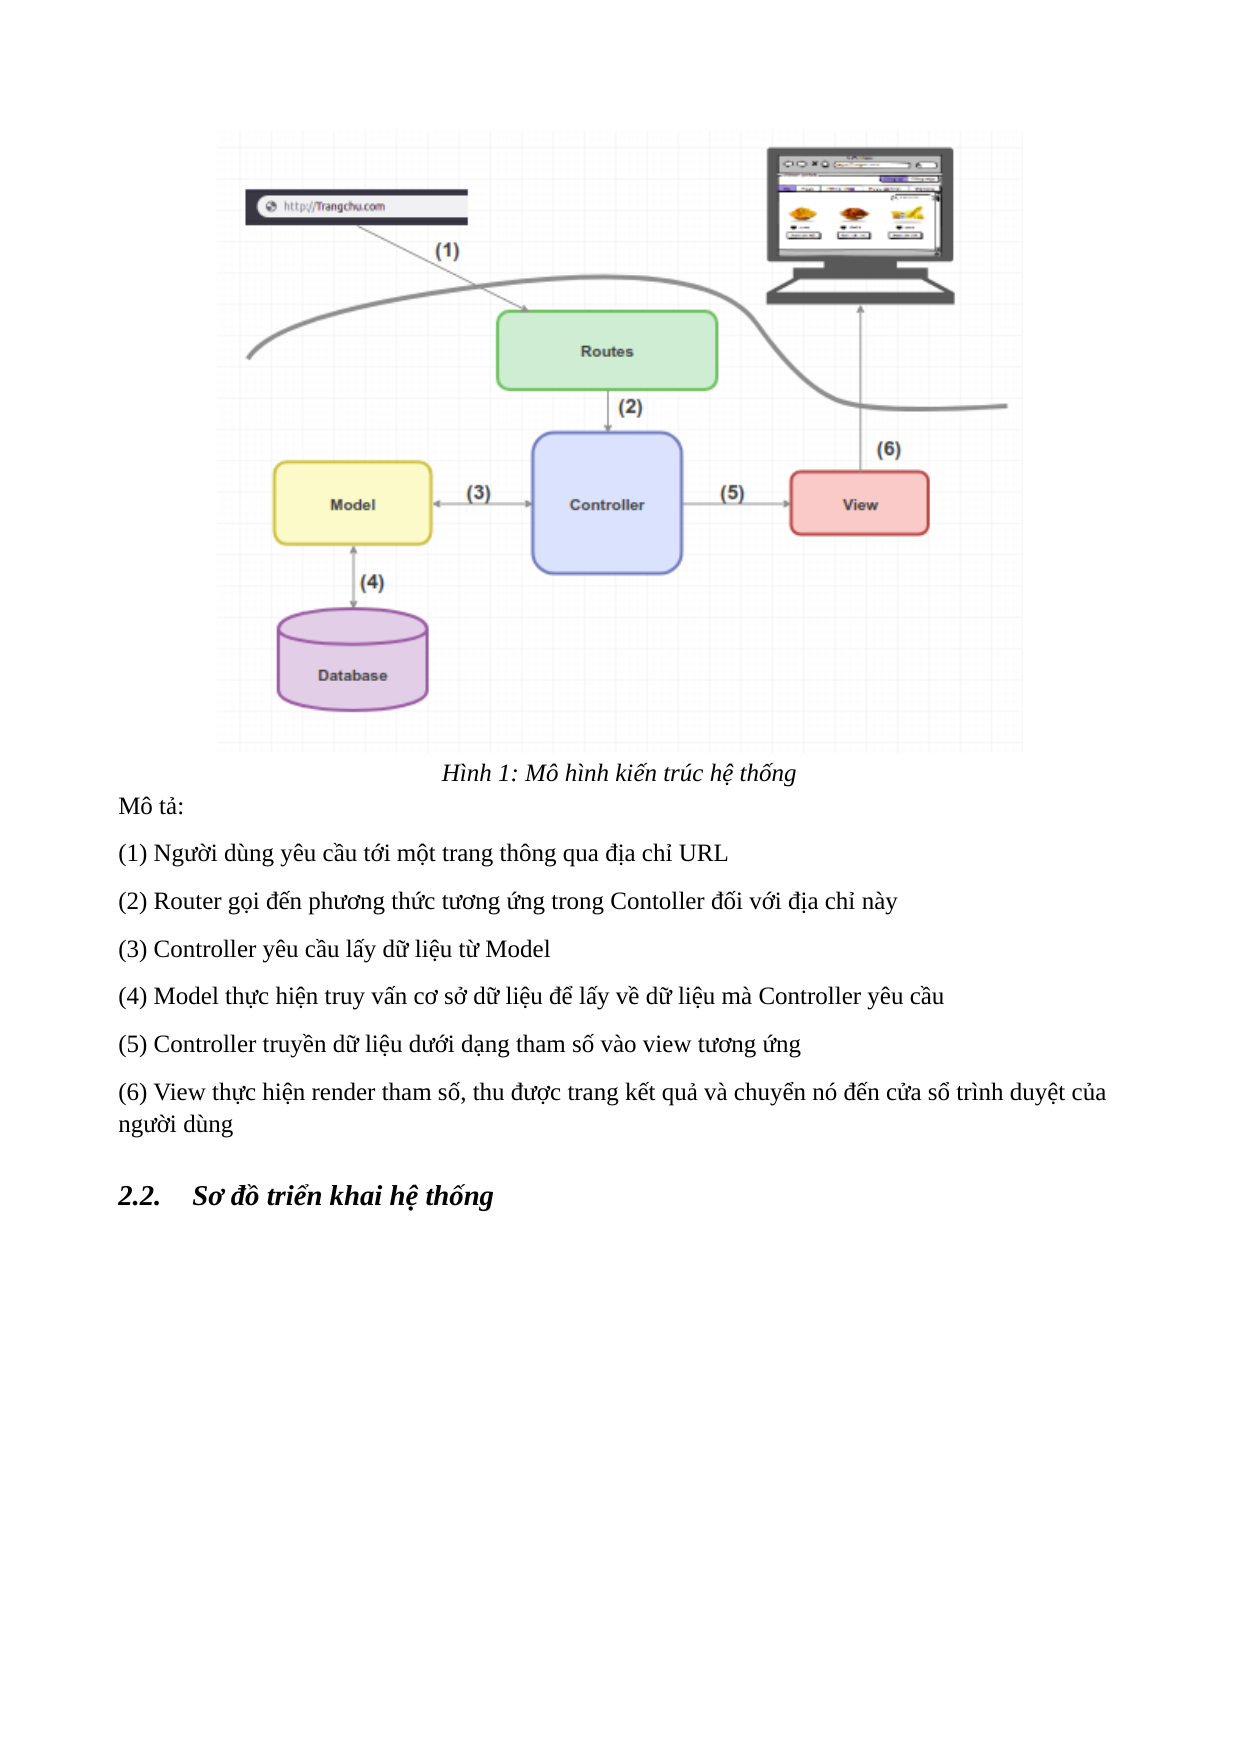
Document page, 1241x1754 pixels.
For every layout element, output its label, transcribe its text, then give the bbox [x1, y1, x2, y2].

text (3) Controller yêu cầu lấy dữ liệu từ Model [118, 934, 1122, 962]
text Mô tả: [118, 118, 1122, 820]
text (4) Model thực hiện truy vấn cơ sở dữ liệu để lấy về dữ liệu mà Controller yêu cầu [118, 981, 1122, 1010]
text (2) Router gọi đến phương thức tương ứng trong Contoller đối với địa chỉ này [118, 886, 1122, 915]
picture [217, 130, 1024, 753]
text Hình 1: Mô hình kiến trúc hệ thống [217, 753, 1023, 787]
text (1) Người dùng yêu cầu tới một trang thông qua địa chỉ URL [118, 838, 1122, 867]
subtitle Sơ đồ triển khai hệ thống [118, 1178, 1122, 1211]
text (5) Controller truyền dữ liệu dưới dạng tham số vào view tương ứng [118, 1029, 1122, 1058]
text (6) View thực hiện render tham số, thu được trang kết quả và chuyển nó đến cửa sổ trình duyệt của người dùng [118, 1077, 1122, 1138]
